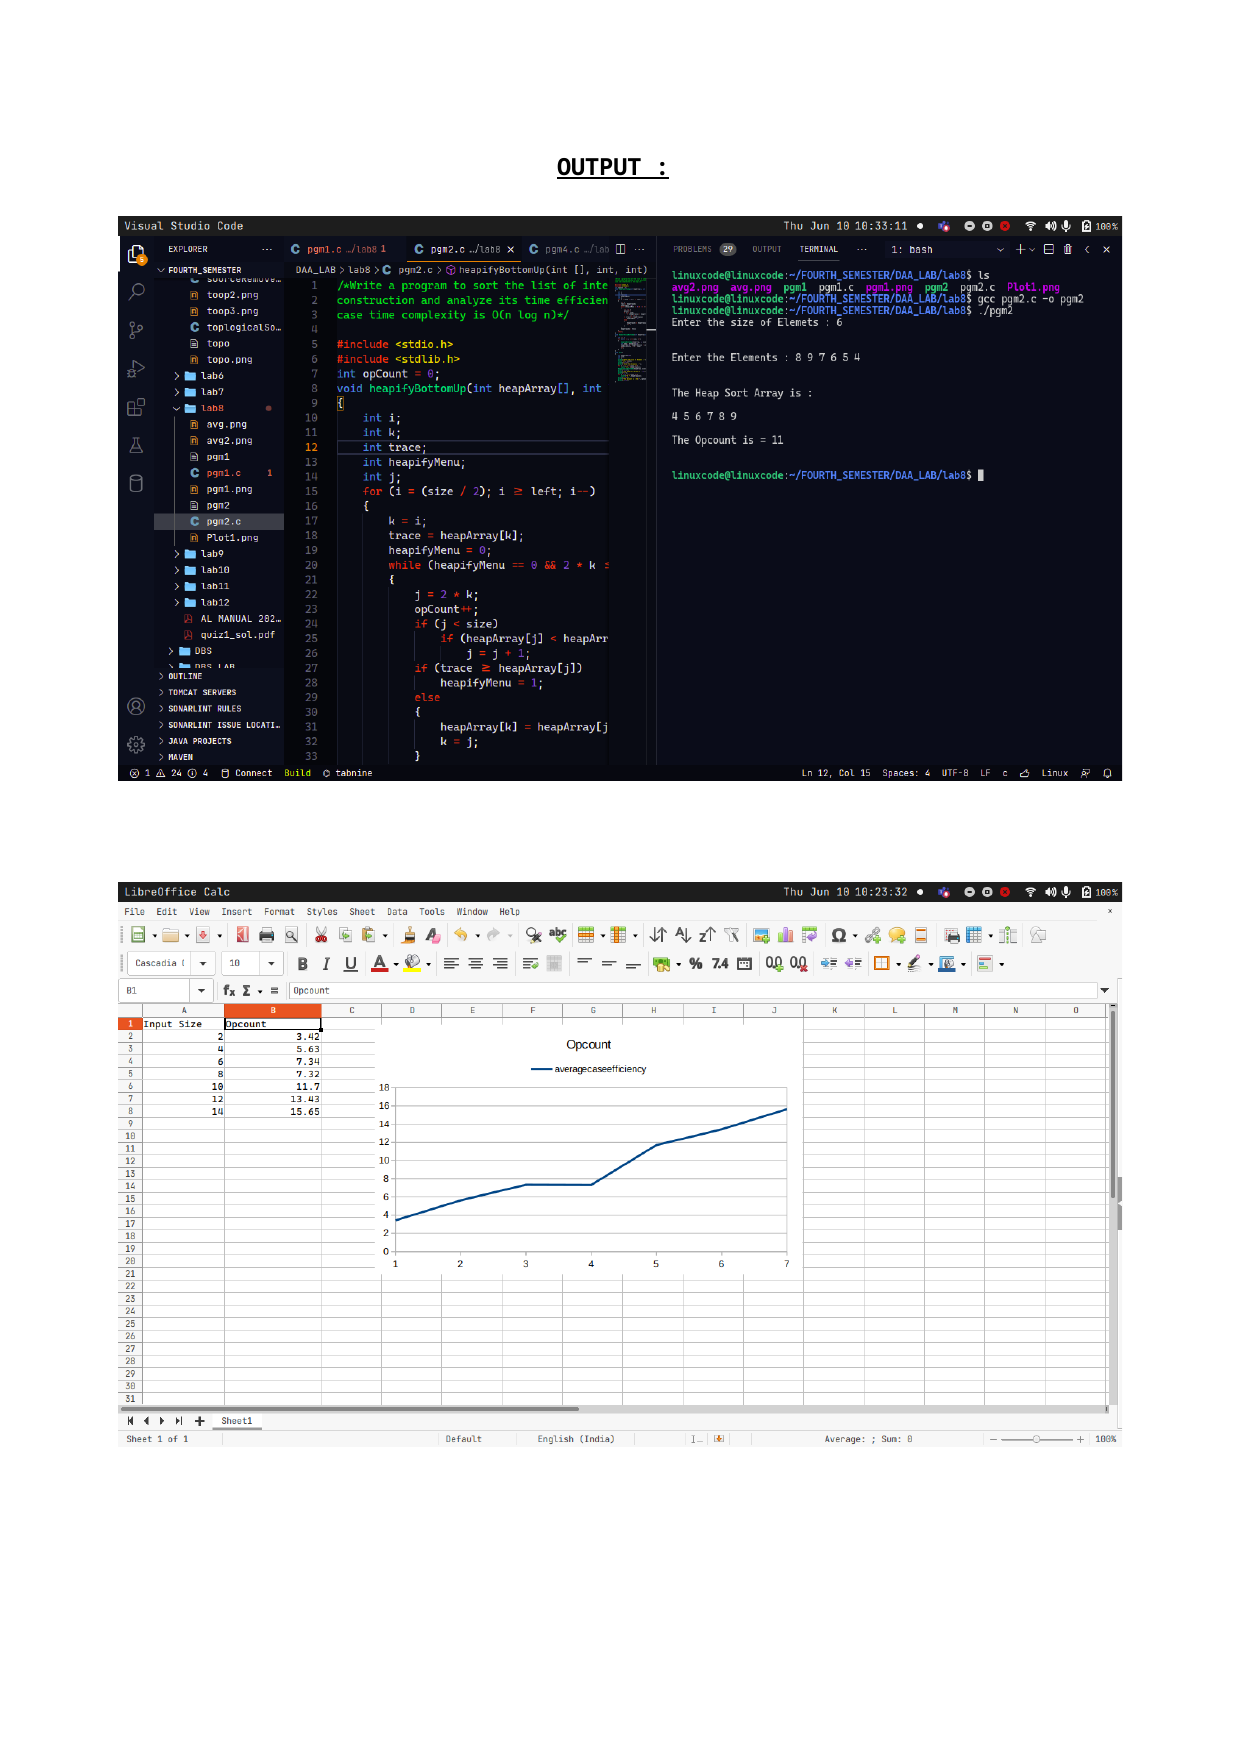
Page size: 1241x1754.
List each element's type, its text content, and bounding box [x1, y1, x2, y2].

picture [118, 216, 1123, 781]
text OUTPUT : [118, 150, 1122, 182]
picture [118, 882, 1123, 1447]
